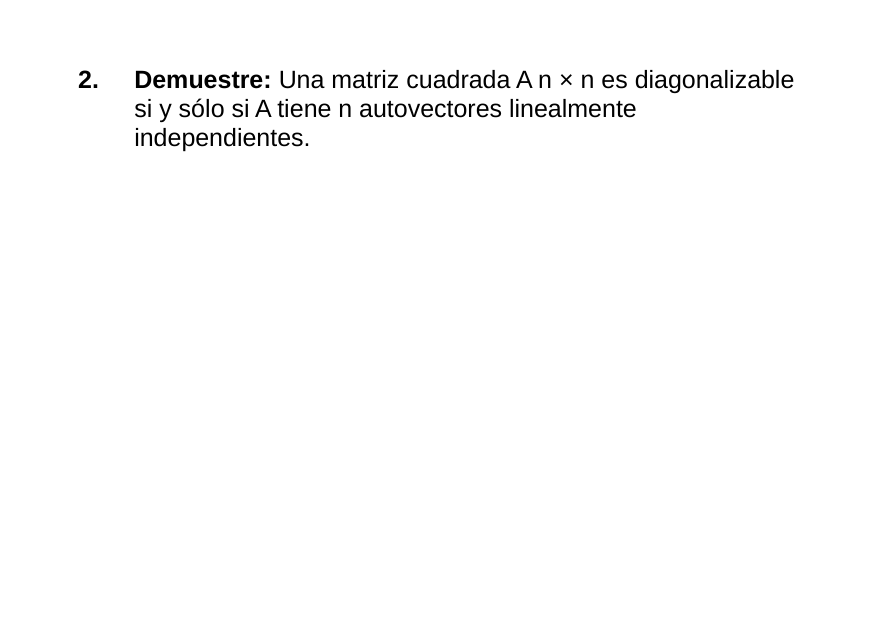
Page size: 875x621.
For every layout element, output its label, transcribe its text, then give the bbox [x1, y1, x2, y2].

list Demuestre: Una matriz cuadrada A n × n es diagonalizable si y sólo si A tiene n autovectores linealmente independientes. [78, 65, 815, 151]
